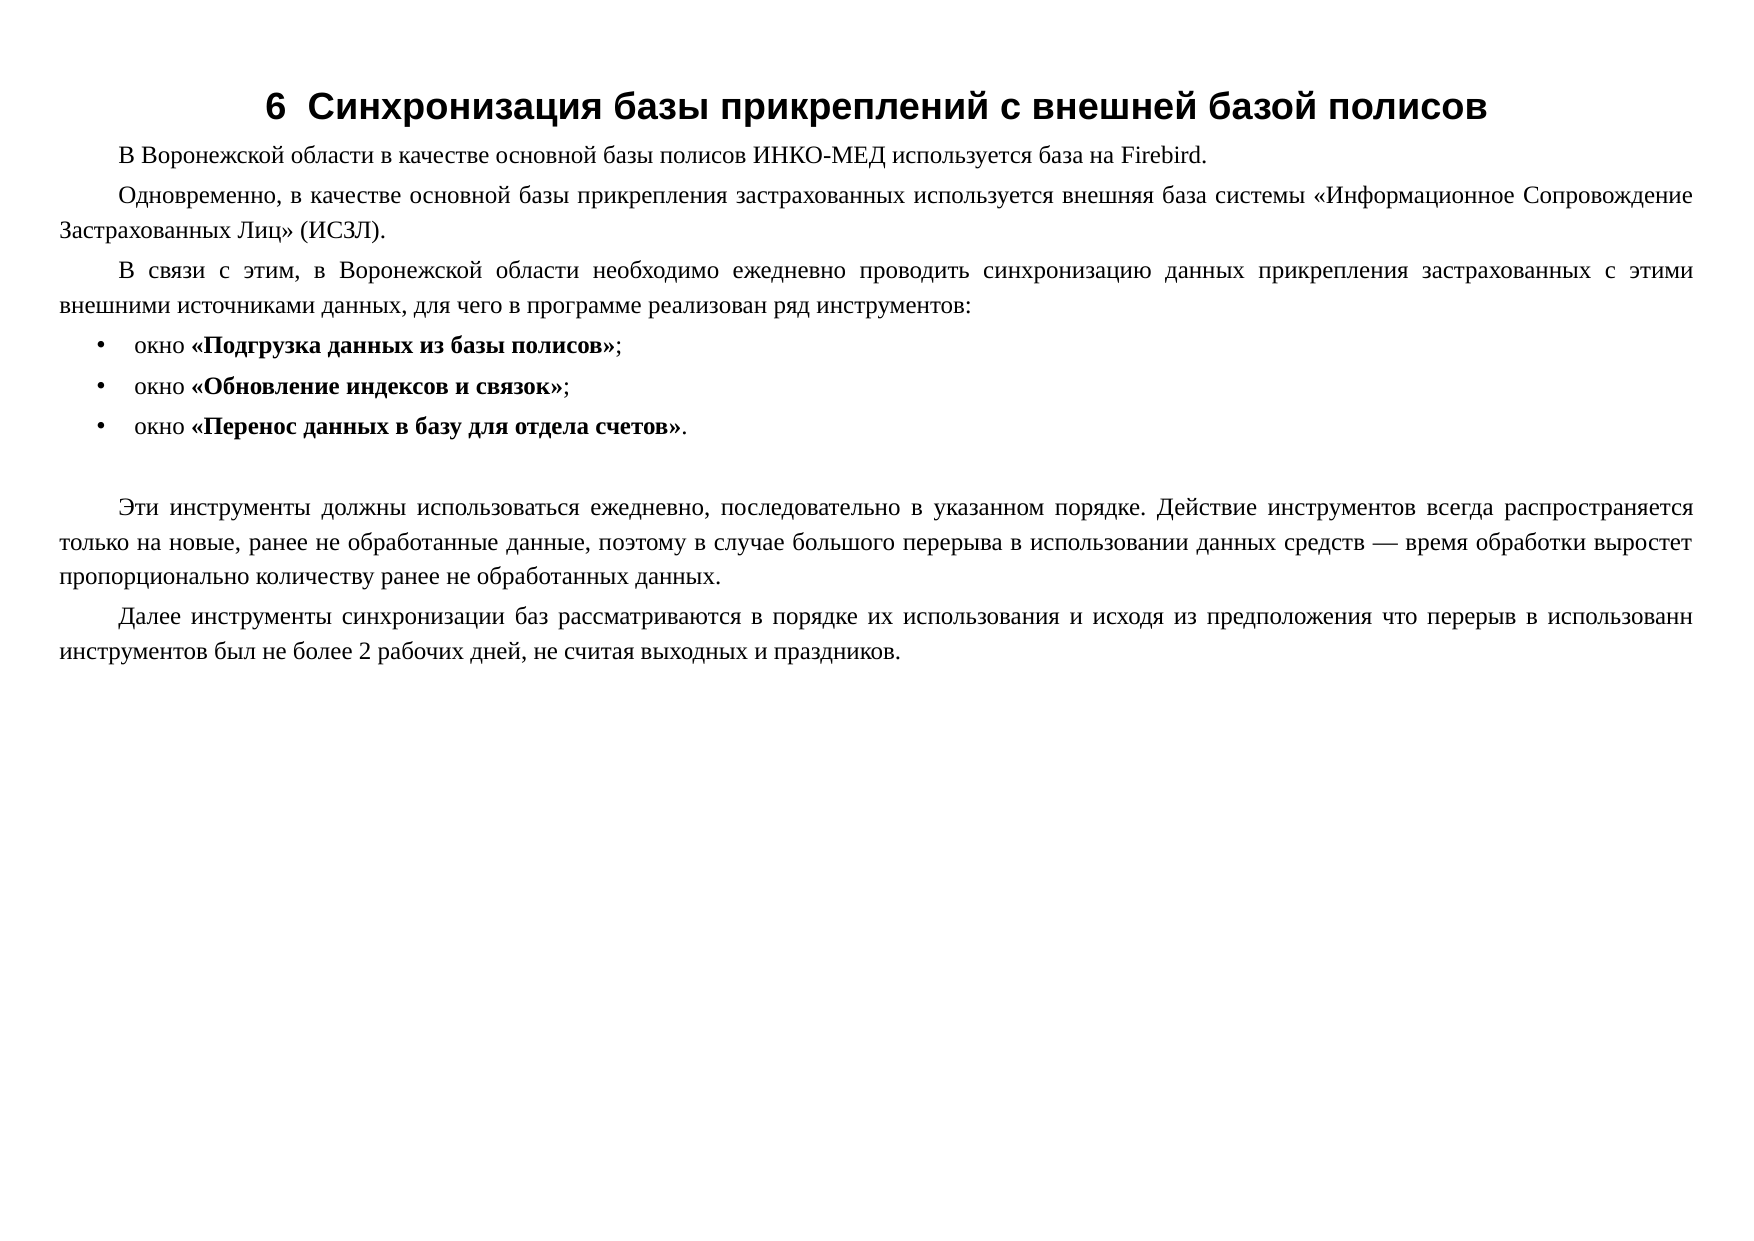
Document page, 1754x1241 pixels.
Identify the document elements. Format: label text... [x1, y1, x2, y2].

list окно «Перенос данных в базу для отдела счетов». [97, 411, 1695, 440]
list окно «Обновление индексов и связок»; [97, 371, 1695, 399]
text Далее инструменты синхронизации баз рассматриваются в порядке их использования и исходя из предположения что перерыв в использованн инструментов был не более 2 рабочих дней, не считая выходных и праздников. [59, 601, 1695, 665]
text Эти инструменты должны использоваться ежедневно, последовательно в указанном порядке. Действие инструментов всегда распространяется только на новые, ранее не обработанные данные, поэтому в случае большого перерыва в использовании данных средств — время обработки выростет пропорционально количеству ранее не обработанных данных. [59, 492, 1695, 590]
subtitle Синхронизация базы прикреплений с внешней базой полисов [236, 84, 1518, 128]
list окно «Подгрузка данных из базы полисов»; [97, 330, 1695, 359]
text В Воронежской области в качестве основной базы полисов ИНКО-МЕД используется база на Firebird. [59, 140, 1695, 169]
text Одновременно, в качестве основной базы прикрепления застрахованных используется внешняя база системы «Информационное Сопровождение Застрахованных Лиц» (ИСЗЛ). [59, 181, 1695, 244]
text В связи с этим, в Воронежской области необходимо ежедневно проводить синхронизацию данных прикрепления застрахованных с этими внешними источниками данных, для чего в программе реализован ряд инструментов: [59, 256, 1695, 319]
